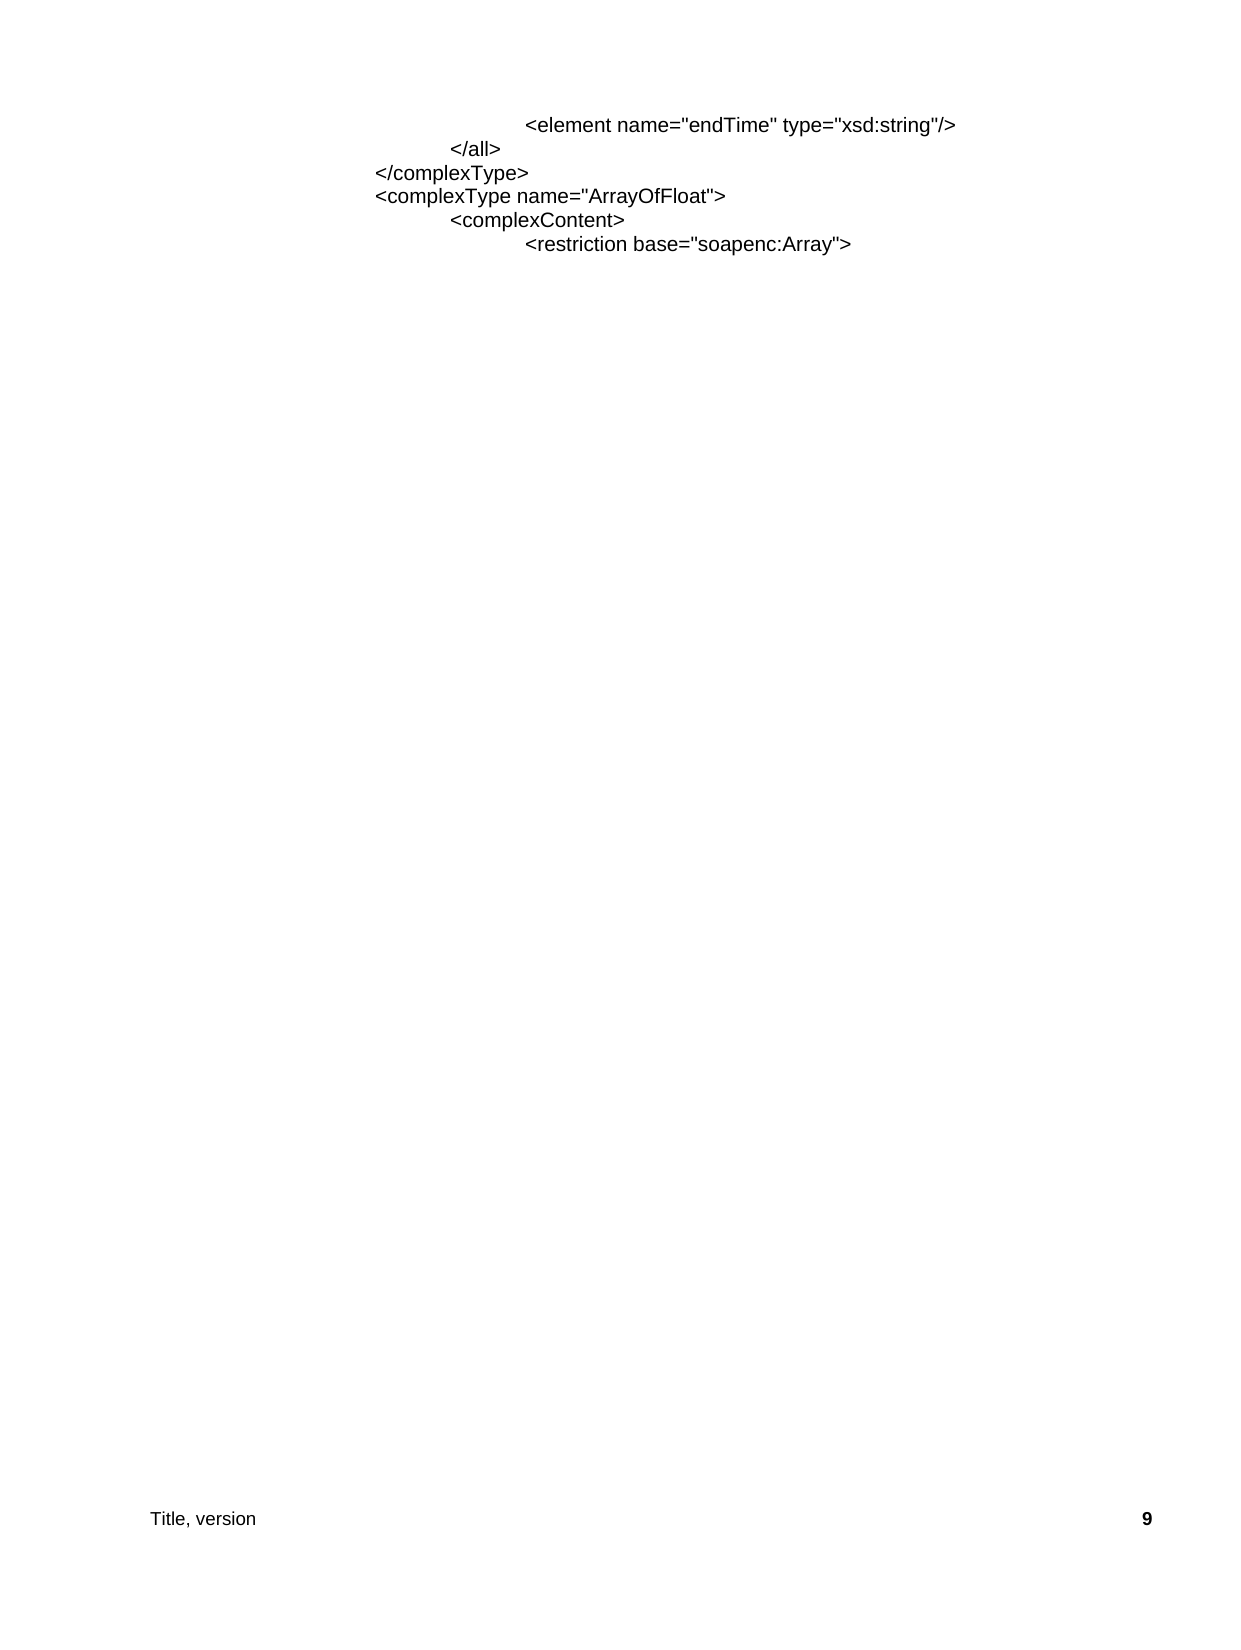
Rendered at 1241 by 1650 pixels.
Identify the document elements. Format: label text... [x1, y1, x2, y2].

text <restriction base="soapenc:Array"> [150, 232, 1166, 256]
text </all> [150, 136, 1166, 160]
text <complexType name="ArrayOfFloat"> [150, 184, 1166, 208]
text </complexType> [150, 160, 1166, 184]
text <element name="endTime" type="xsd:string"/> [150, 112, 1166, 136]
text <complexContent> [150, 208, 1166, 232]
